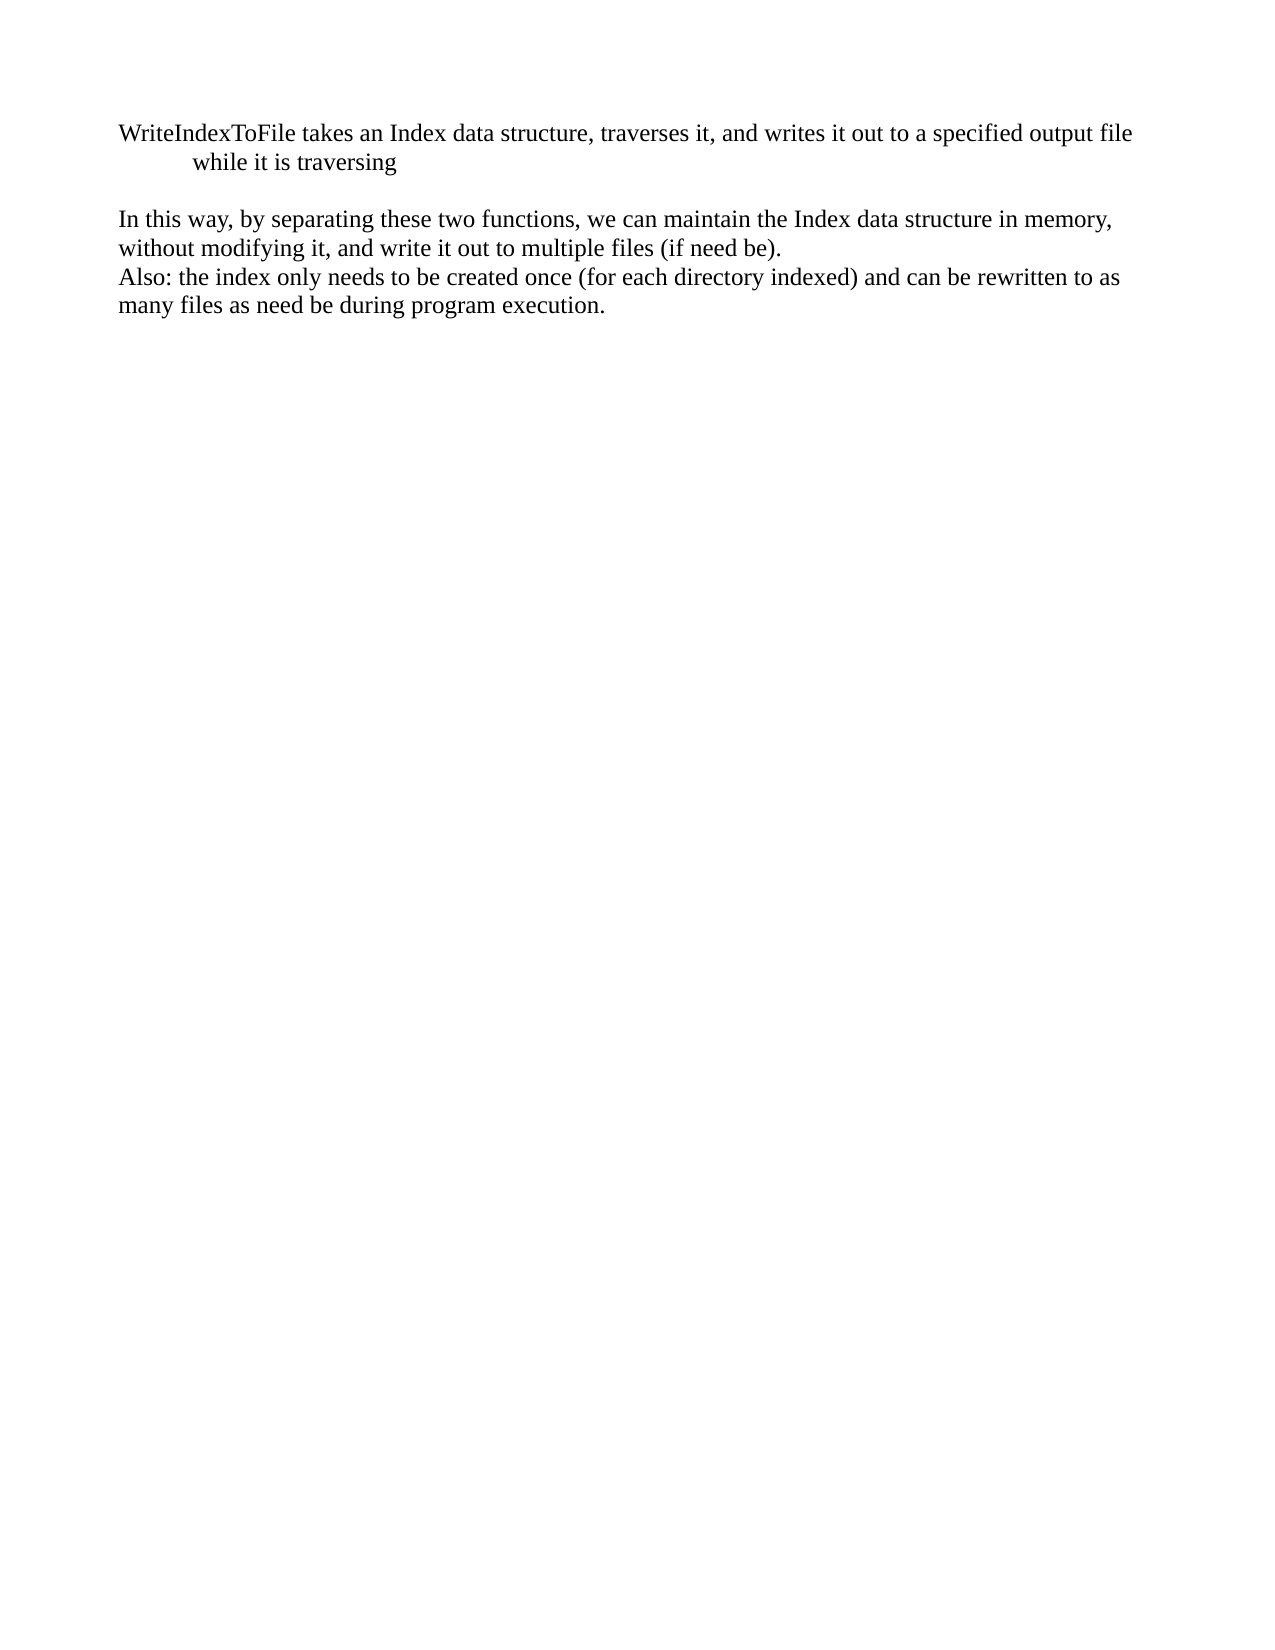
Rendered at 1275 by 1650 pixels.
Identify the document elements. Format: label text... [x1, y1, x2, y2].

text while it is traversing [118, 147, 1157, 176]
text Also: the index only needs to be created once (for each directory indexed) and can be rewritten to as many files as need be during program execution. [118, 262, 1157, 319]
text In this way, by separating these two functions, we can maintain the Index data structure in memory, without modifying it, and write it out to multiple files (if need be). [118, 204, 1157, 262]
text WriteIndexToFile takes an Index data structure, traverses it, and writes it out to a specified output file [118, 118, 1157, 147]
